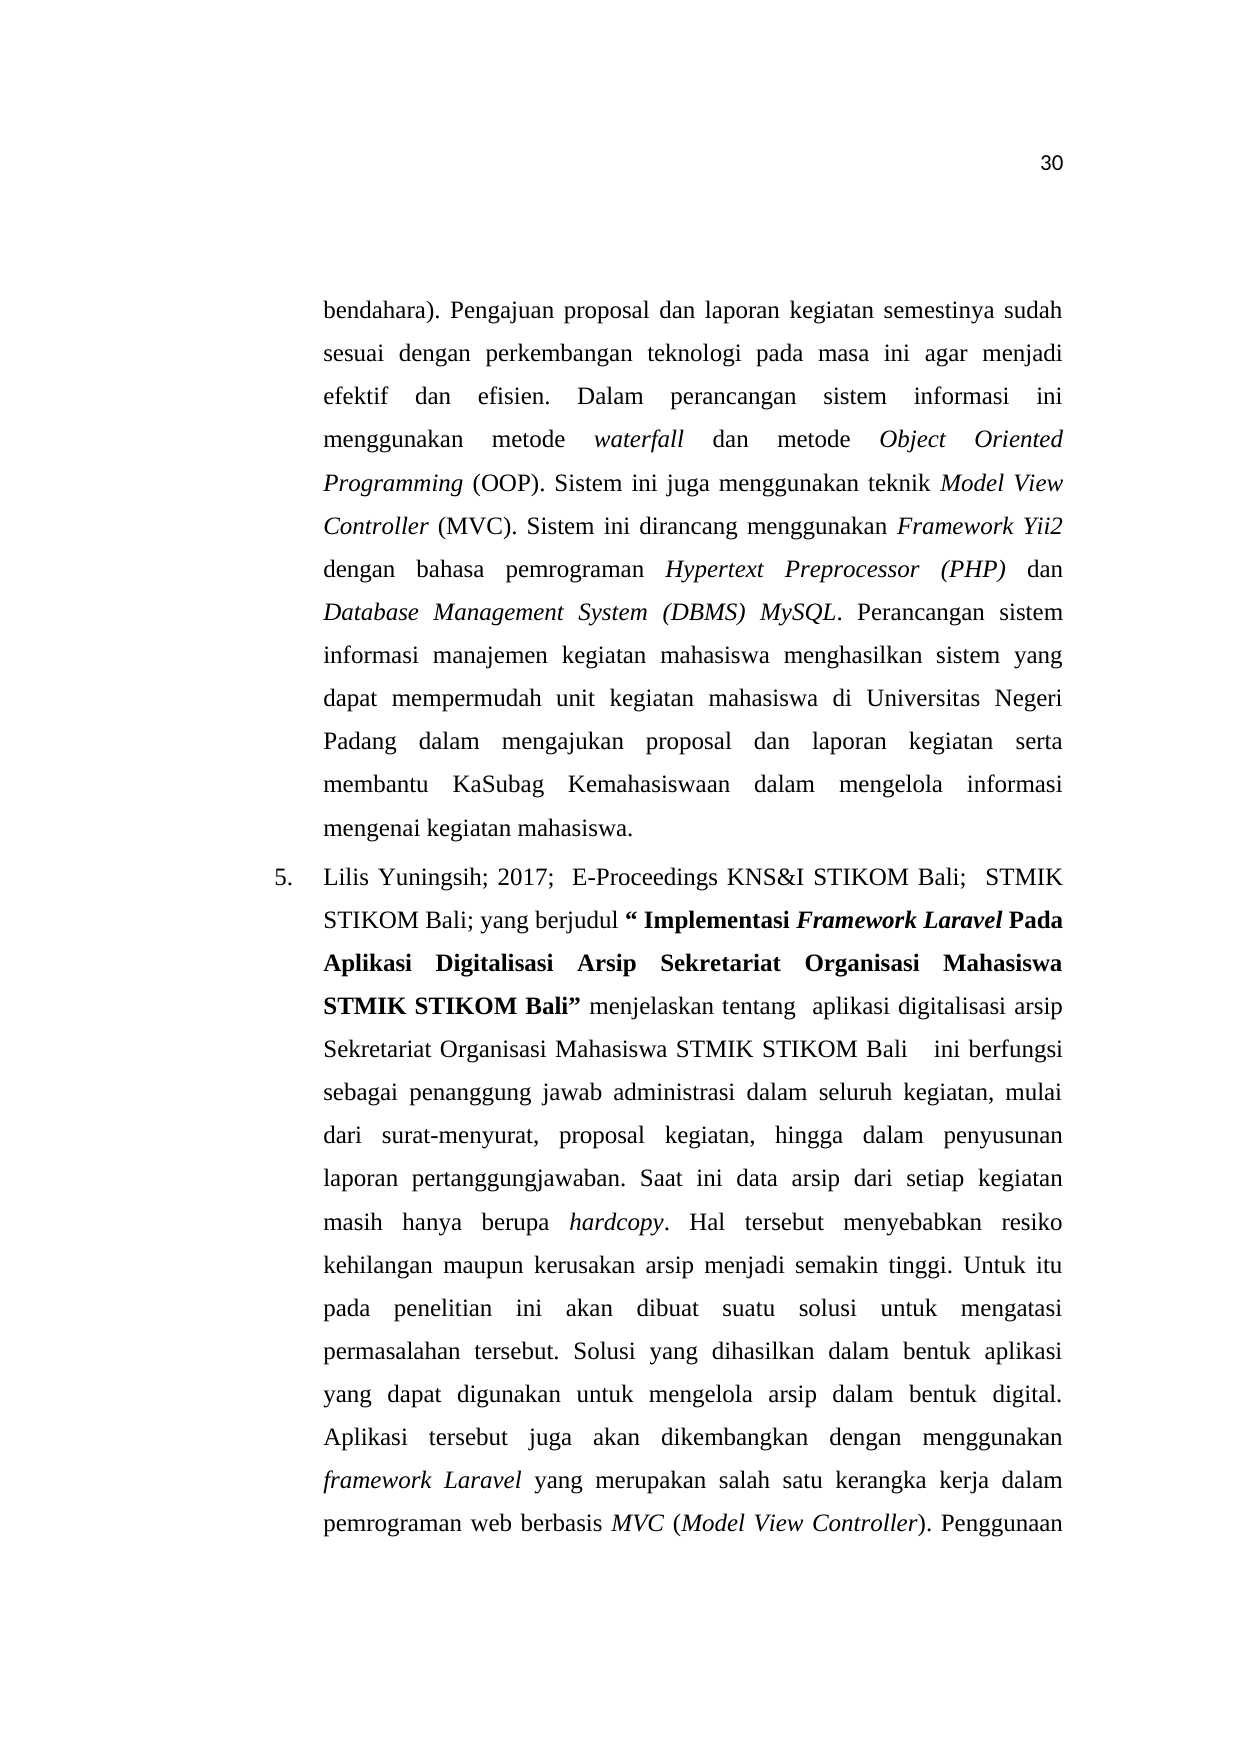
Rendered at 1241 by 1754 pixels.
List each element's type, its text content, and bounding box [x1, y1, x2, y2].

list Lilis Yuningsih; 2017; E-Proceedings KNS&I STIKOM Bali; STMIK STIKOM Bali; yang berjudul “ Implementasi Framework Laravel Pada Aplikasi Digitalisasi Arsip Sekretariat Organisasi Mahasiswa STMIK STIKOM Bali” menjelaskan tentang aplikasi digitalisasi arsip Sekretariat Organisasi Mahasiswa STMIK STIKOM Bali ini berfungsi sebagai penanggung jawab administrasi dalam seluruh kegiatan, mulai dari surat-menyurat, proposal kegiatan, hingga dalam penyusunan laporan pertanggungjawaban. Saat ini data arsip dari setiap kegiatan masih hanya berupa hardcopy. Hal tersebut menyebabkan resiko kehilangan maupun kerusakan arsip menjadi semakin tinggi. Untuk itu pada penelitian ini akan dibuat suatu solusi untuk mengatasi permasalahan tersebut. Solusi yang dihasilkan dalam bentuk aplikasi yang dapat digunakan untuk mengelola arsip dalam bentuk digital. Aplikasi tersebut juga akan dikembangkan dengan menggunakan framework Laravel yang merupakan salah satu kerangka kerja dalam pemrograman web berbasis MVC (Model View Controller). Penggunaan [274, 862, 1063, 1537]
list bendahara). Pengajuan proposal dan laporan kegiatan semestinya sudah sesuai dengan perkembangan teknologi pada masa ini agar menjadi efektif dan efisien. Dalam perancangan sistem informasi ini menggunakan metode waterfall dan metode Object Oriented Programming (OOP). Sistem ini juga menggunakan teknik Model View Controller (MVC). Sistem ini dirancang menggunakan Framework Yii2 dengan bahasa pemrograman Hypertext Preprocessor (PHP) dan Database Management System (DBMS) MySQL. Perancangan sistem informasi manajemen kegiatan mahasiswa menghasilkan sistem yang dapat mempermudah unit kegiatan mahasiswa di Universitas Negeri Padang dalam mengajukan proposal dan laporan kegiatan serta membantu KaSubag Kemahasiswaan dalam mengelola informasi mengenai kegiatan mahasiswa. [274, 295, 1063, 841]
